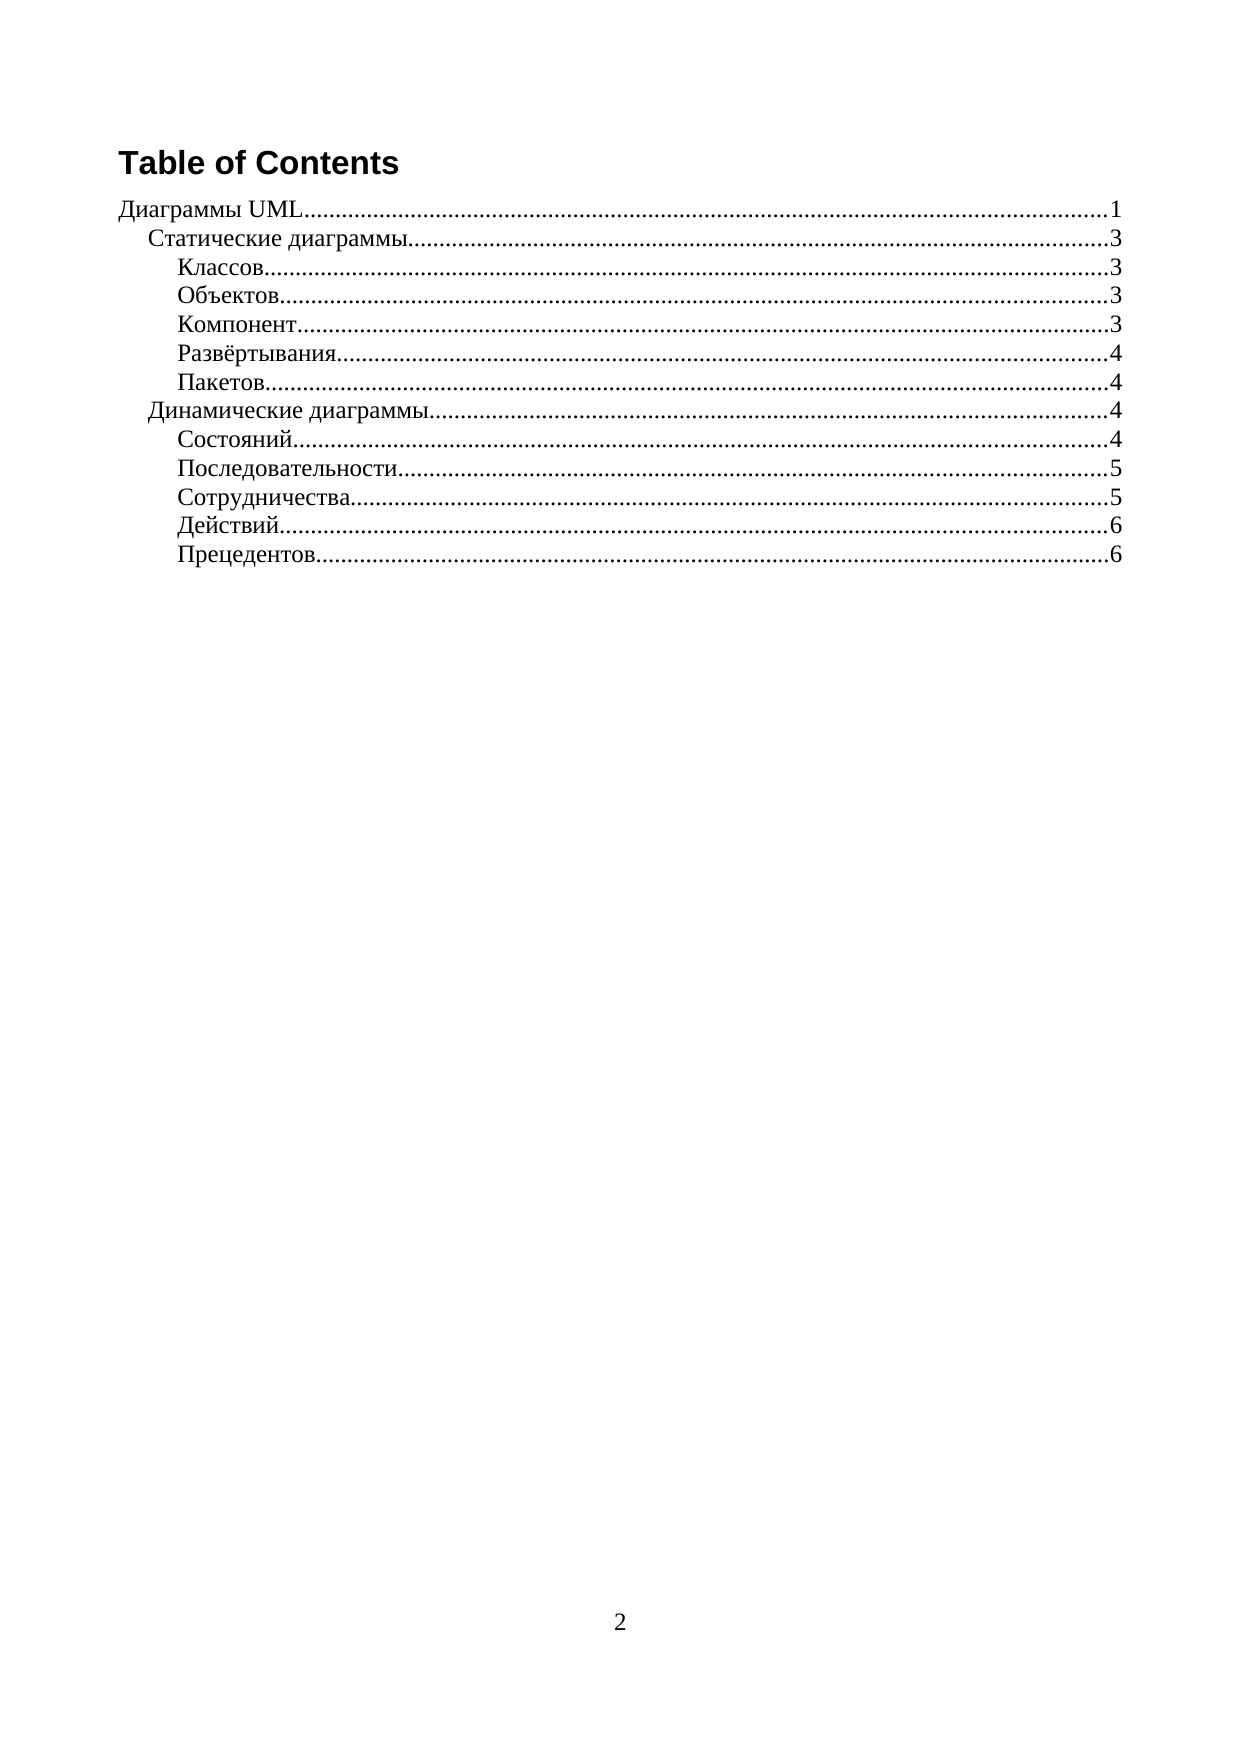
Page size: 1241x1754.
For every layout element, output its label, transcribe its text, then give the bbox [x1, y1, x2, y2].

text Сотрудничества 5 [177, 482, 1122, 510]
text Объектов 3 [177, 280, 1122, 309]
text Пакетов 4 [177, 367, 1122, 395]
text Прецедентов 6 [177, 539, 1122, 568]
text Компонент 3 [177, 309, 1122, 338]
text Диаграммы UML 1 [118, 194, 1122, 223]
text Статические диаграммы 3 [148, 223, 1122, 252]
text Последовательности 5 [177, 453, 1122, 482]
text Действий 6 [177, 510, 1122, 539]
text Динамические диаграммы 4 [148, 395, 1122, 424]
subtitle Table of Contents [118, 143, 1122, 182]
text Развёртывания 4 [177, 338, 1122, 367]
text Классов 3 [177, 252, 1122, 280]
text Состояний 4 [177, 424, 1122, 453]
